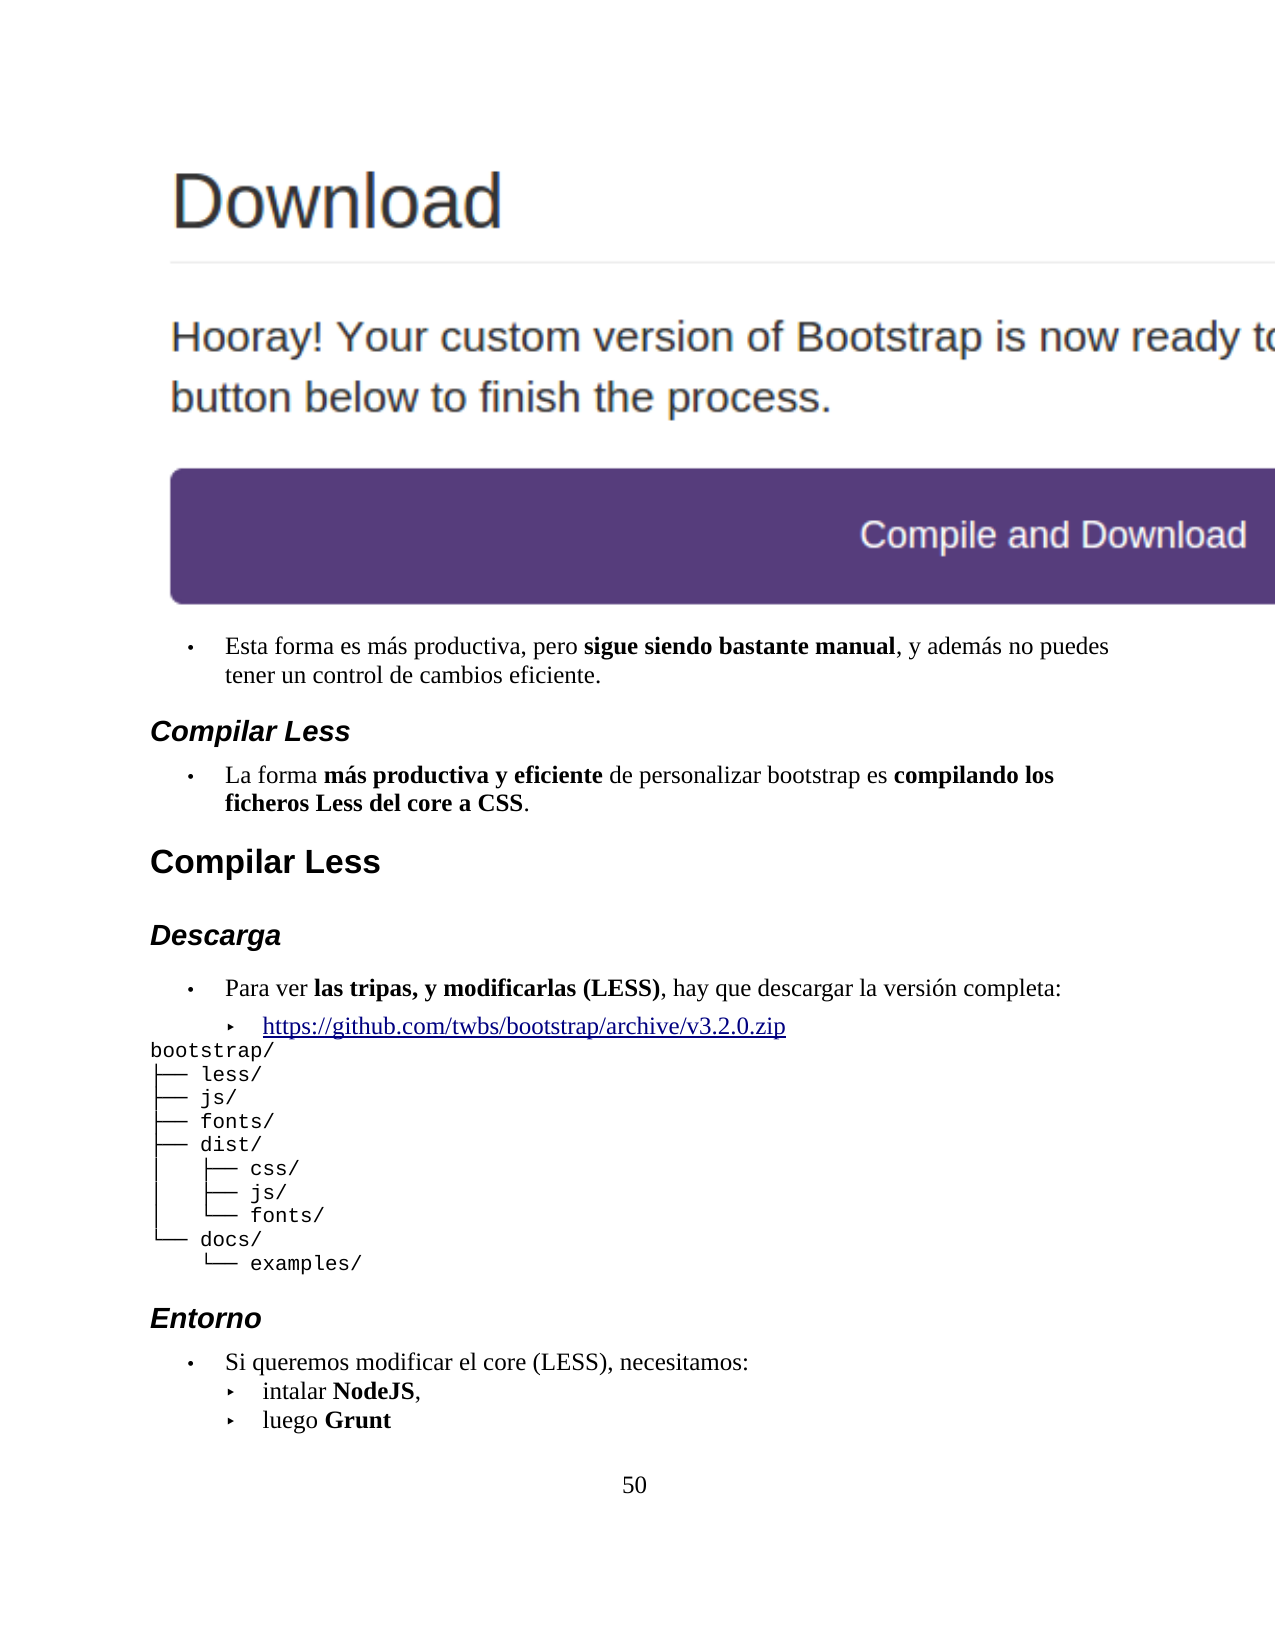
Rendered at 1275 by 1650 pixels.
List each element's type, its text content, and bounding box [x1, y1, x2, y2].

text │ └── fonts/ [150, 1205, 1125, 1229]
text ├── less/ [150, 1063, 1125, 1087]
list La forma más productiva y eficiente de personalizar bootstrap es compilando los ficheros Less del core a CSS. [187, 760, 1125, 817]
text │ ├── js/ [157, 1182, 206, 1205]
list intalar NodeJS, [225, 1376, 1125, 1405]
text bootstrap/ [150, 1040, 1125, 1063]
subtitle Descarga [150, 918, 1125, 952]
text └── docs/ [150, 1229, 1125, 1253]
subtitle Compilar Less [150, 842, 1125, 881]
list Para ver las tripas, y modificarlas (LESS), hay que descargar la versión completa: [187, 973, 1125, 1002]
list Si queremos modificar el core (LESS), necesitamos: [187, 1347, 1125, 1376]
text ├── dist/ [150, 1134, 1125, 1158]
list Esta forma es más productiva, pero sigue siendo bastante manual, y además no puedes tener un control de cambios eficiente. [187, 632, 1125, 689]
picture [150, 150, 1275, 632]
subtitle Compilar Less [150, 714, 1125, 747]
text ├── fonts/ [157, 1111, 1125, 1134]
text │ ├── js/ [207, 1182, 1125, 1205]
text │ ├── css/ [150, 1158, 1125, 1182]
list https://github.com/twbs/bootstrap/archive/v3.2.0.zip [225, 1011, 1125, 1040]
text └── examples/ [150, 1253, 1125, 1276]
subtitle Entorno [150, 1301, 1125, 1335]
text ├── js/ [150, 1087, 1125, 1111]
list luego Grunt [225, 1405, 1125, 1434]
